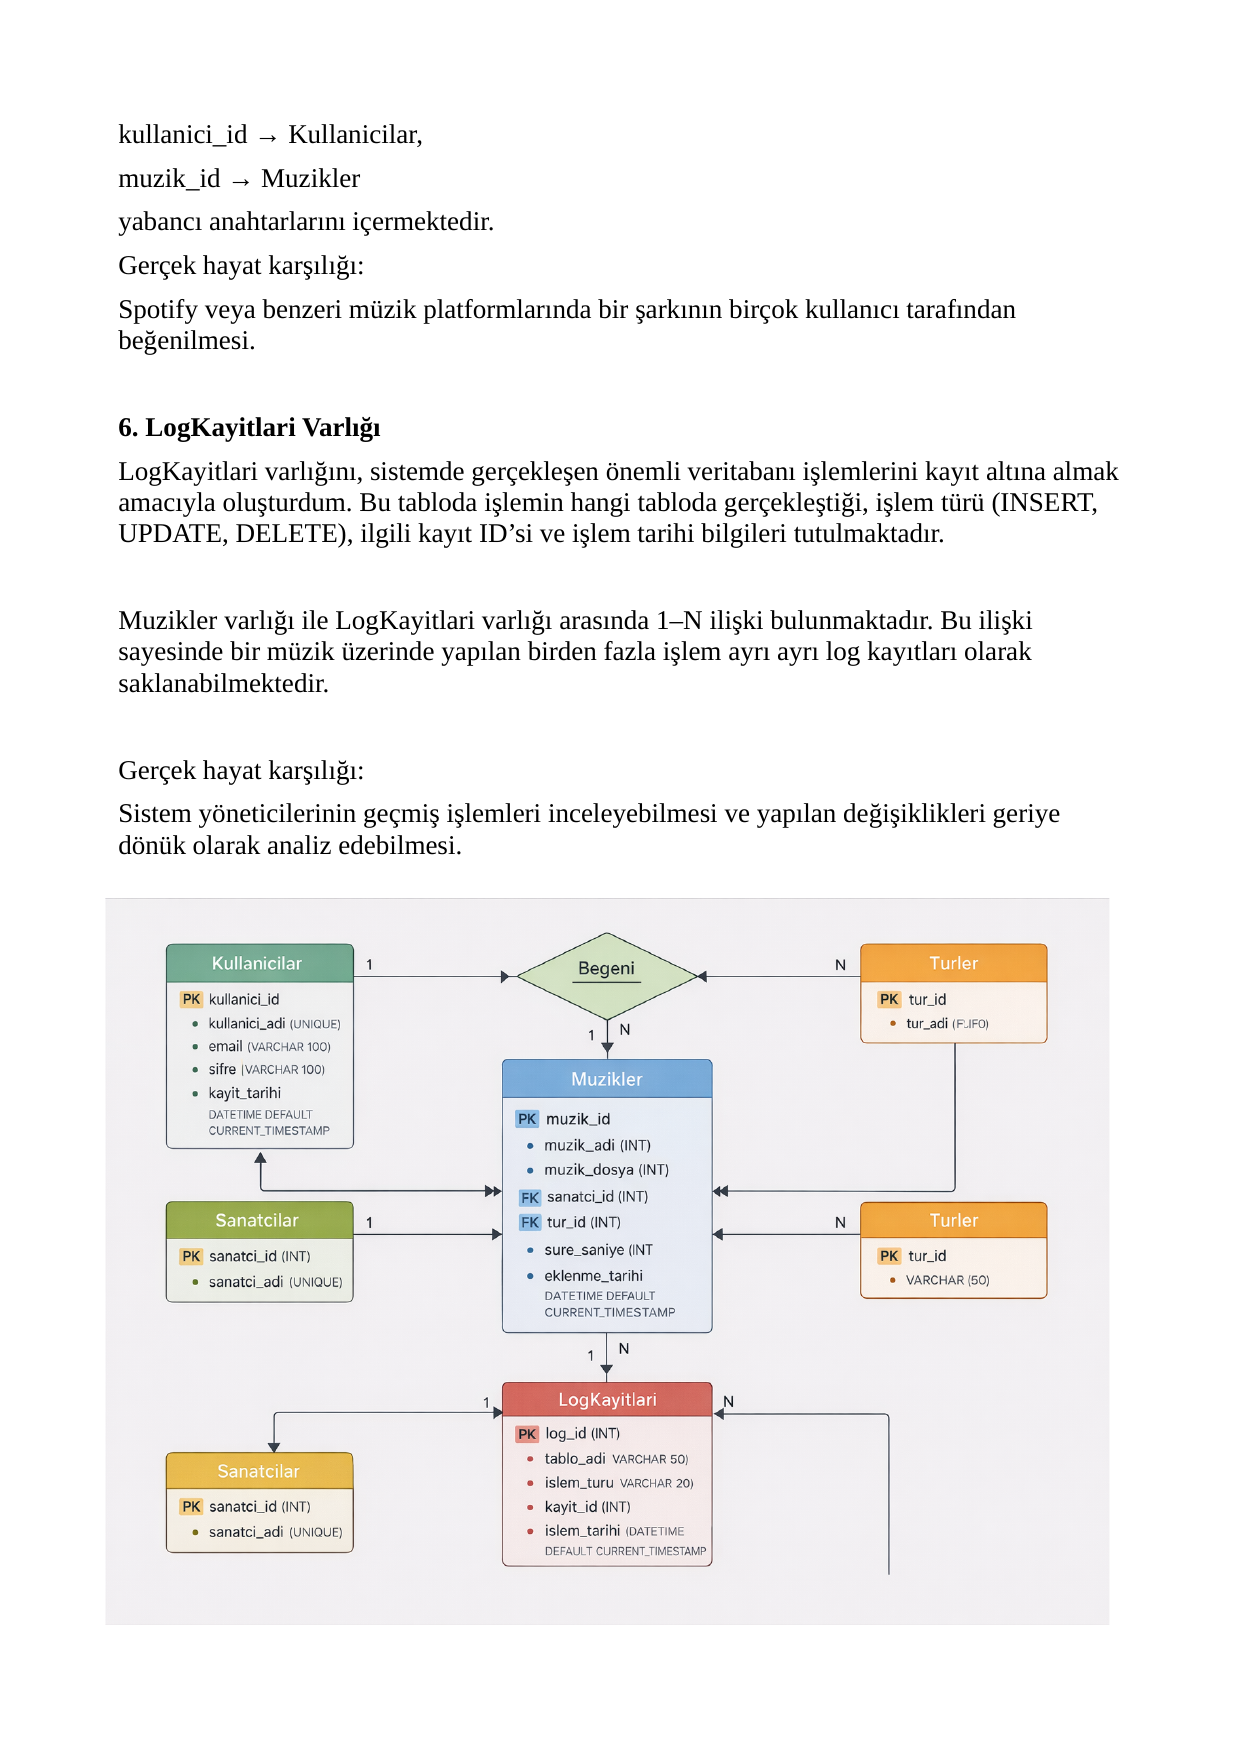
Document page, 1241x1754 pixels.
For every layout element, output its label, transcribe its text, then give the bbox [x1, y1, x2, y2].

text Spotify veya benzeri müzik platformlarında bir şarkının birçok kullanıcı tarafından beğenilmesi. [118, 293, 1122, 355]
text 6. LogKayitlari Varlığı [118, 411, 1122, 442]
text Sistem yöneticilerinin geçmiş işlemleri inceleyebilmesi ve yapılan değişiklikleri geriye dönük olarak analiz edebilmesi. [118, 798, 1122, 860]
text LogKayitlari varlığını, sistemde gerçekleşen önemli veritabanı işlemlerini kayıt altına almak amacıyla oluşturdum. Bu tabloda işlemin hangi tabloda gerçekleştiği, işlem türü (INSERT, UPDATE, DELETE), ilgili kayıt ID’si ve işlem tarihi bilgileri tutulmaktadır. [118, 455, 1122, 548]
text yabancı anahtarlarını içermektedir. [118, 205, 1122, 237]
text Gerçek hayat karşılığı: [118, 754, 1122, 785]
text Gerçek hayat karşılığı: [118, 249, 1122, 280]
text kullanici_id → Kullanicilar, [118, 118, 1122, 149]
picture [105, 898, 1110, 1625]
text muzik_id → Muzikler [118, 162, 1122, 193]
text Muzikler varlığı ile LogKayitlari varlığı arasında 1–N ilişki bulunmaktadır. Bu ilişki sayesinde bir müzik üzerinde yapılan birden fazla işlem ayrı ayrı log kayıtları olarak saklanabilmektedir. [118, 604, 1122, 698]
